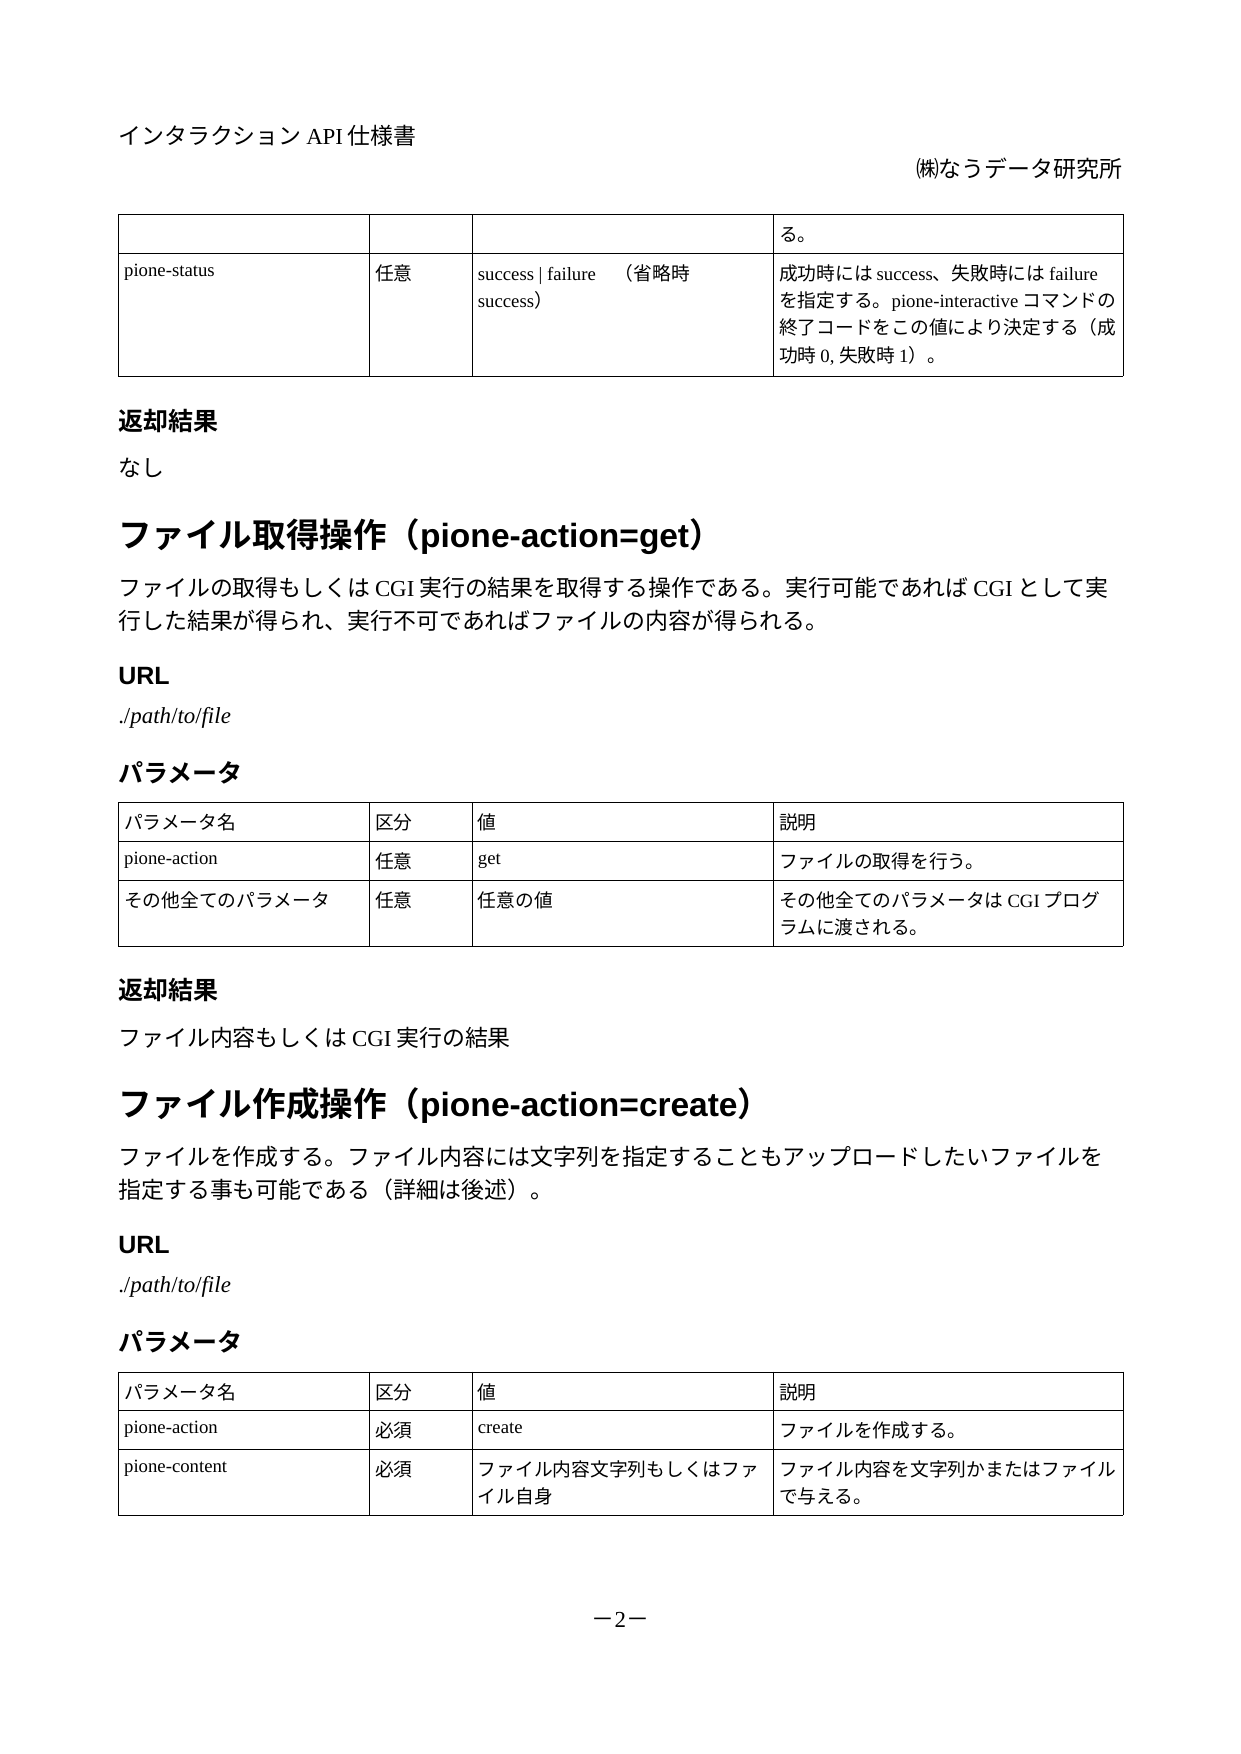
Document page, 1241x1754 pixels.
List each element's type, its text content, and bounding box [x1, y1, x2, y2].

subtitle 返却結果 [118, 971, 1122, 1007]
table_cell る。 [774, 215, 1123, 253]
table_cell pione-action [119, 1411, 369, 1449]
table_cell ファイルを作成する。 [774, 1411, 1123, 1449]
table_cell 任意 [370, 254, 472, 376]
table_cell get [473, 842, 773, 880]
text ファイルの取得もしくはCGI実行の結果を取得する操作である。実行可能であればCGIとして実行した結果が得られ、実行不可であればファイルの内容が得られる。 [118, 569, 1122, 636]
table_header 値 [473, 803, 773, 841]
table_header パラメータ名 [119, 1373, 369, 1410]
subtitle 返却結果 [118, 401, 1122, 438]
table_cell [119, 215, 369, 253]
table_cell create [473, 1411, 773, 1449]
text ファイルを作成する。ファイル内容には文字列を指定することもアップロードしたいファイルを指定する事も可能である（詳細は後述）。 [118, 1139, 1122, 1205]
table_cell 任意 [370, 842, 472, 880]
text ./path/to/file [118, 1271, 1122, 1298]
table_cell 必須 [370, 1411, 472, 1449]
table_cell pione-status [119, 254, 369, 376]
table_cell [370, 215, 472, 253]
table_cell 成功時にはsuccess、失敗時にはfailureを指定する。pione-interactiveコマンドの終了コードをこの値により決定する（成功時0, 失敗時1）。 [774, 254, 1123, 376]
table_cell [473, 215, 773, 253]
table_header パラメータ名 [119, 803, 369, 841]
table_cell 必須 [370, 1450, 472, 1515]
subtitle ファイル取得操作（pione-action=get） [118, 508, 1122, 557]
table_cell ファイルの取得を行う。 [774, 842, 1123, 880]
subtitle URL [118, 1230, 1122, 1259]
table_cell その他全てのパラメータ [119, 881, 369, 946]
table_cell ファイル内容を文字列かまたはファイルで与える。 [774, 1450, 1123, 1515]
table_cell success | failure （省略時success） [473, 254, 773, 376]
table_cell pione-action [119, 842, 369, 880]
table_cell pione-content [119, 1450, 369, 1515]
table_cell その他全てのパラメータはCGIプログラムに渡される。 [774, 881, 1123, 946]
subtitle ファイル作成操作（pione-action=create） [118, 1078, 1122, 1126]
subtitle パラメータ [118, 753, 1122, 790]
text ./path/to/file [118, 702, 1122, 728]
table_header 説明 [774, 1373, 1123, 1410]
table_cell 任意の値 [473, 881, 773, 946]
table_cell ファイル内容文字列もしくはファイル自身 [473, 1450, 773, 1515]
subtitle URL [118, 661, 1122, 689]
table_header 説明 [774, 803, 1123, 841]
table_header 区分 [370, 803, 472, 841]
text ファイル内容もしくはCGI実行の結果 [118, 1019, 1122, 1053]
text なし [118, 450, 1122, 483]
table_header 区分 [370, 1373, 472, 1410]
subtitle パラメータ [118, 1323, 1122, 1359]
table_cell 任意 [370, 881, 472, 946]
table_header 値 [473, 1373, 773, 1410]
